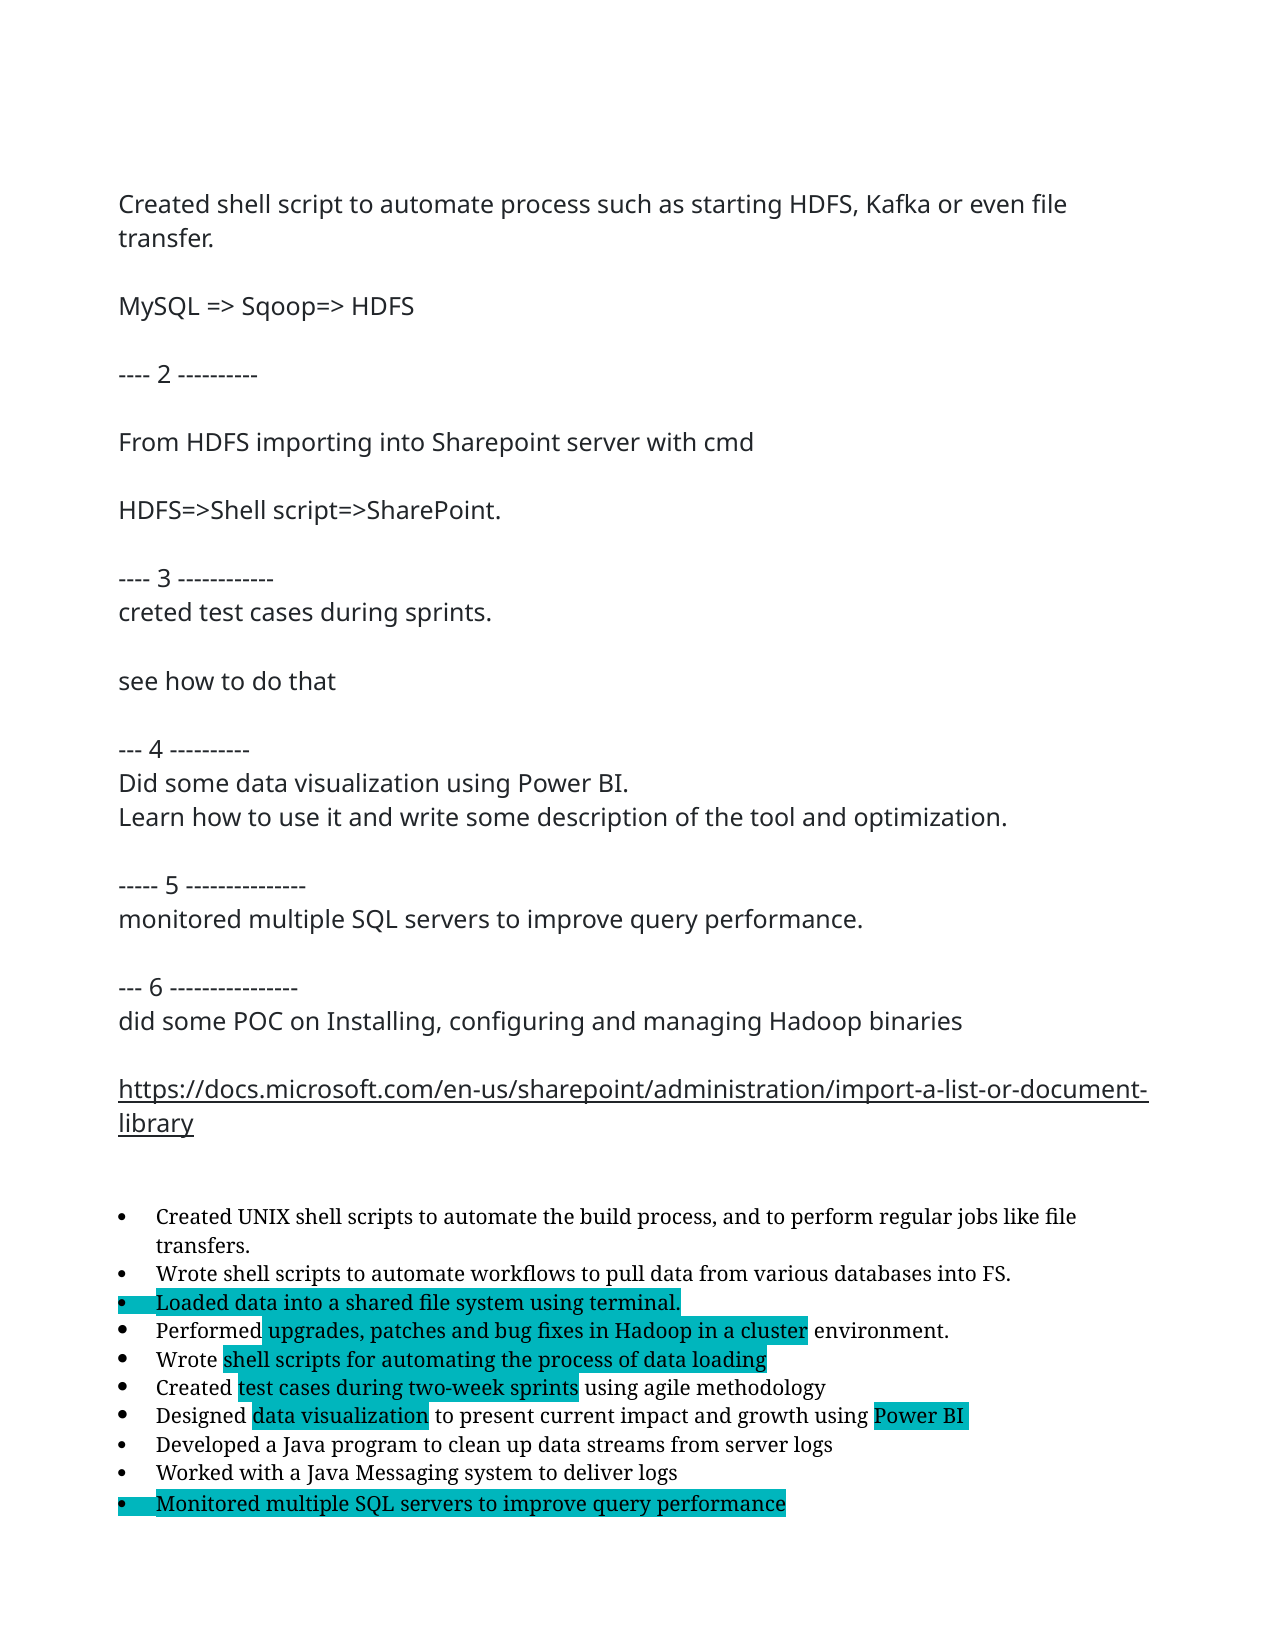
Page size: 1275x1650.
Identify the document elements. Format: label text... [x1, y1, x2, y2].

text creted test cases during sprints. [118, 595, 1157, 629]
list Loaded data into a shared file system using terminal. [118, 1288, 1157, 1316]
text HDFS=>Shell script=>SharePoint. [118, 493, 1157, 527]
list Designed data visualization to present current impact and growth using Power BI [118, 1402, 1157, 1430]
text MySQL => Sqoop=> HDFS [118, 288, 1157, 322]
list Developed a Java program to clean up data streams from server logs [118, 1430, 1157, 1458]
text https://docs.microsoft.com/en-us/sharepoint/administration/import-a-list-or-document-library [118, 1072, 1157, 1140]
text did some POC on Installing, configuring and managing Hadoop binaries [118, 1004, 1157, 1038]
text Learn how to use it and write some description of the tool and optimization. [118, 799, 1157, 833]
text ---- 2 ---------- [118, 357, 1157, 391]
text From HDFS importing into Sharepoint server with cmd [118, 425, 1157, 459]
list Created test cases during two-week sprints using agile methodology [118, 1373, 1157, 1402]
text see how to do that [118, 663, 1157, 697]
text ----- 5 --------------- [118, 867, 1157, 902]
list Wrote shell scripts for automating the process of data loading [118, 1345, 1157, 1373]
list Performed upgrades, patches and bug fixes in Hadoop in a cluster environment. [118, 1316, 1157, 1345]
text Did some data visualization using Power BI. [118, 765, 1157, 799]
text monitored multiple SQL servers to improve query performance. [118, 902, 1157, 936]
list Worked with a Java Messaging system to deliver logs [118, 1458, 1157, 1487]
text --- 4 ---------- [118, 731, 1157, 765]
list Monitored multiple SQL servers to improve query performance [118, 1489, 1157, 1517]
list Created UNIX shell scripts to automate the build process, and to perform regular jobs like file transfers. [118, 1202, 1157, 1259]
text ---- 3 ------------ [118, 561, 1157, 595]
text --- 6 ---------------- [118, 970, 1157, 1004]
text Created shell script to automate process such as starting HDFS, Kafka or even file transfer. [118, 186, 1157, 254]
list Wrote shell scripts to automate workflows to pull data from various databases into FS. [118, 1259, 1157, 1288]
